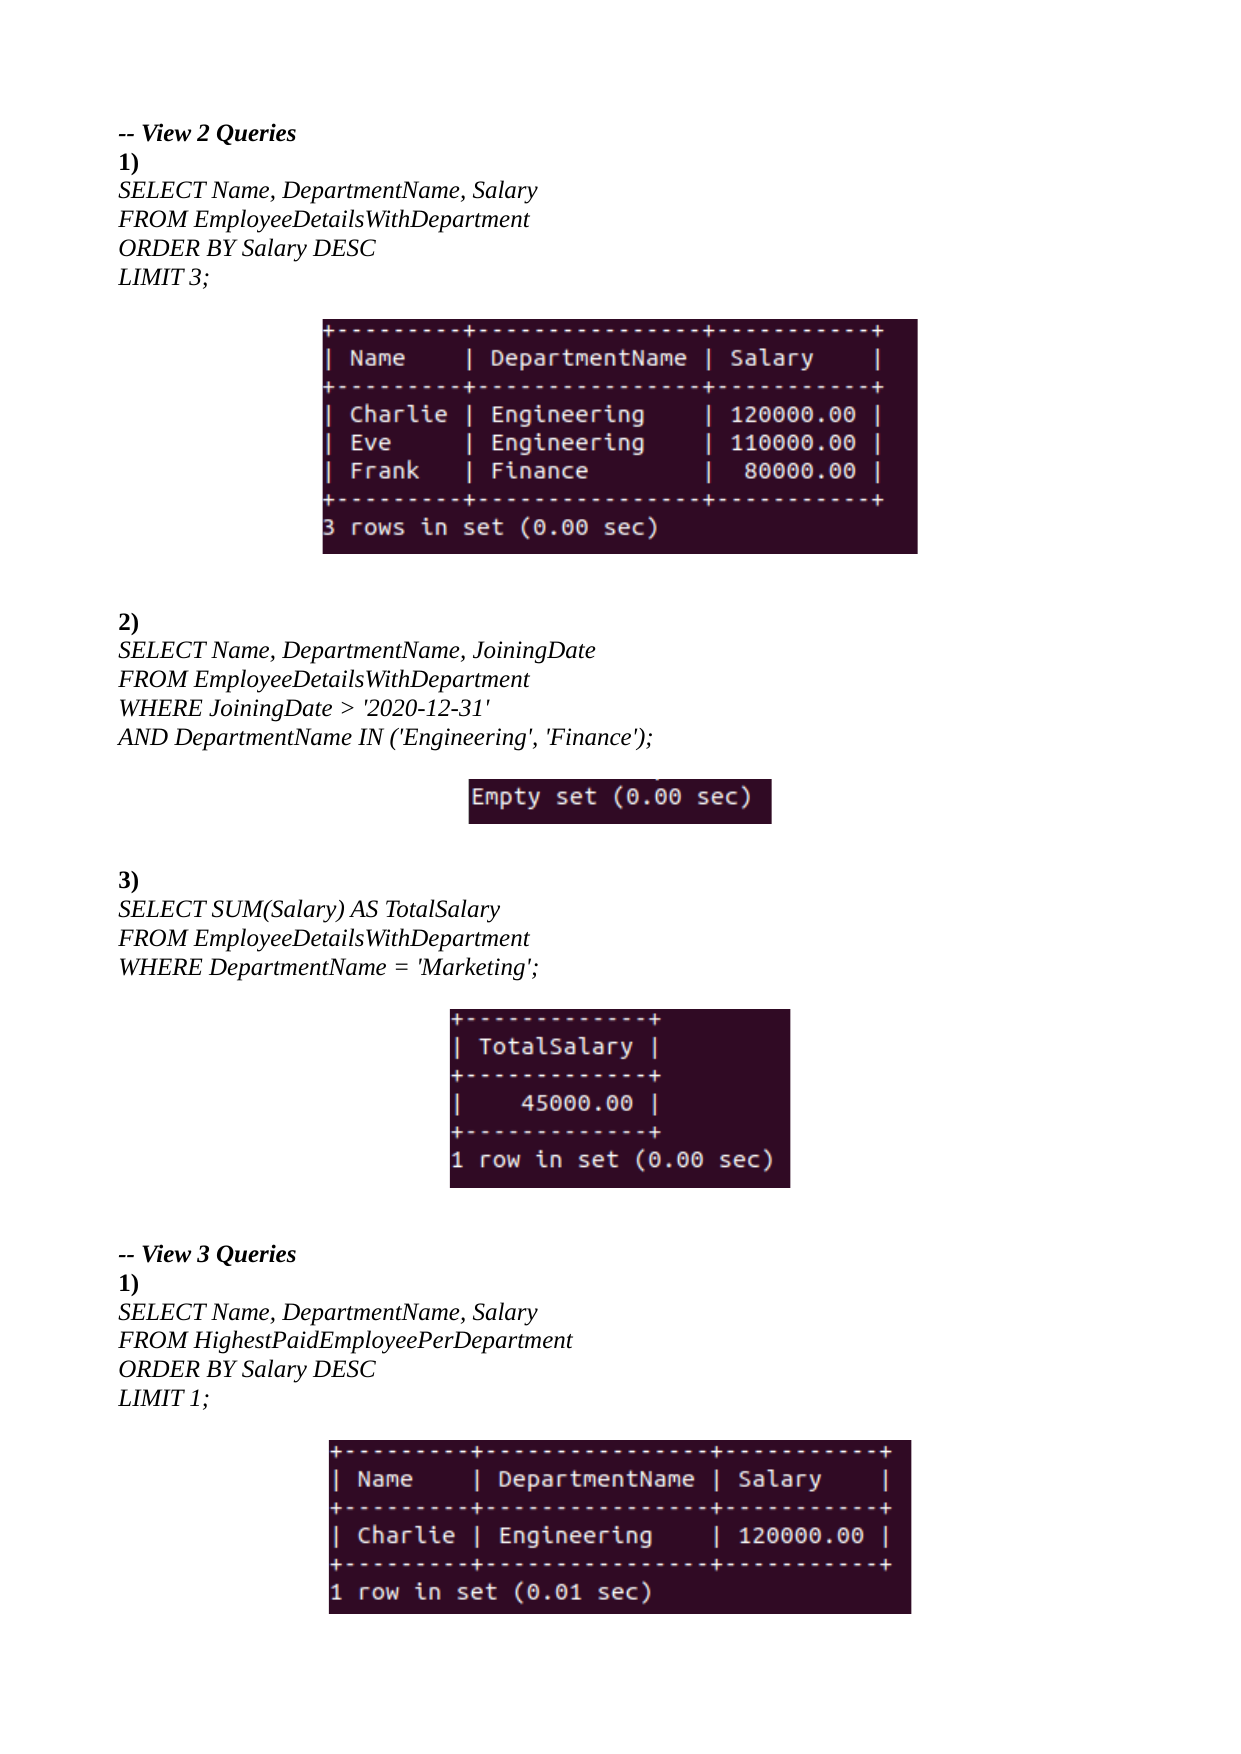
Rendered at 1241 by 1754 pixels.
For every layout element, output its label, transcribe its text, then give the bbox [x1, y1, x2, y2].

text ORDER BY Salary DESC [118, 233, 1122, 262]
text WHERE JoiningDate > '2020-12-31' [118, 693, 1122, 722]
text AND DepartmentName IN ('Engineering', 'Finance'); [118, 722, 1122, 751]
text WHERE DepartmentName = 'Marketing'; [118, 952, 1122, 981]
text 1) [118, 1268, 1122, 1297]
text FROM EmployeeDetailsWithDepartment [118, 204, 1122, 233]
text 1) [118, 147, 1122, 176]
text LIMIT 1; [118, 1383, 1122, 1412]
text FROM EmployeeDetailsWithDepartment [118, 923, 1122, 952]
text FROM HighestPaidEmployeePerDepartment [118, 1326, 1122, 1354]
text SELECT Name, DepartmentName, Salary [118, 176, 1122, 204]
text SELECT SUM(Salary) AS TotalSalary [118, 894, 1122, 923]
text LIMIT 3; [118, 262, 1122, 291]
text 2) [118, 607, 1122, 636]
text -- View 2 Queries [118, 118, 1122, 147]
picture [468, 779, 772, 824]
picture [449, 1009, 791, 1188]
text SELECT Name, DepartmentName, JoiningDate [118, 636, 1122, 664]
text 3) [118, 866, 1122, 894]
text ORDER BY Salary DESC [118, 1354, 1122, 1383]
text FROM EmployeeDetailsWithDepartment [118, 664, 1122, 693]
picture [322, 319, 918, 554]
picture [328, 1440, 912, 1614]
text SELECT Name, DepartmentName, Salary [118, 1297, 1122, 1326]
text -- View 3 Queries [118, 1239, 1122, 1268]
